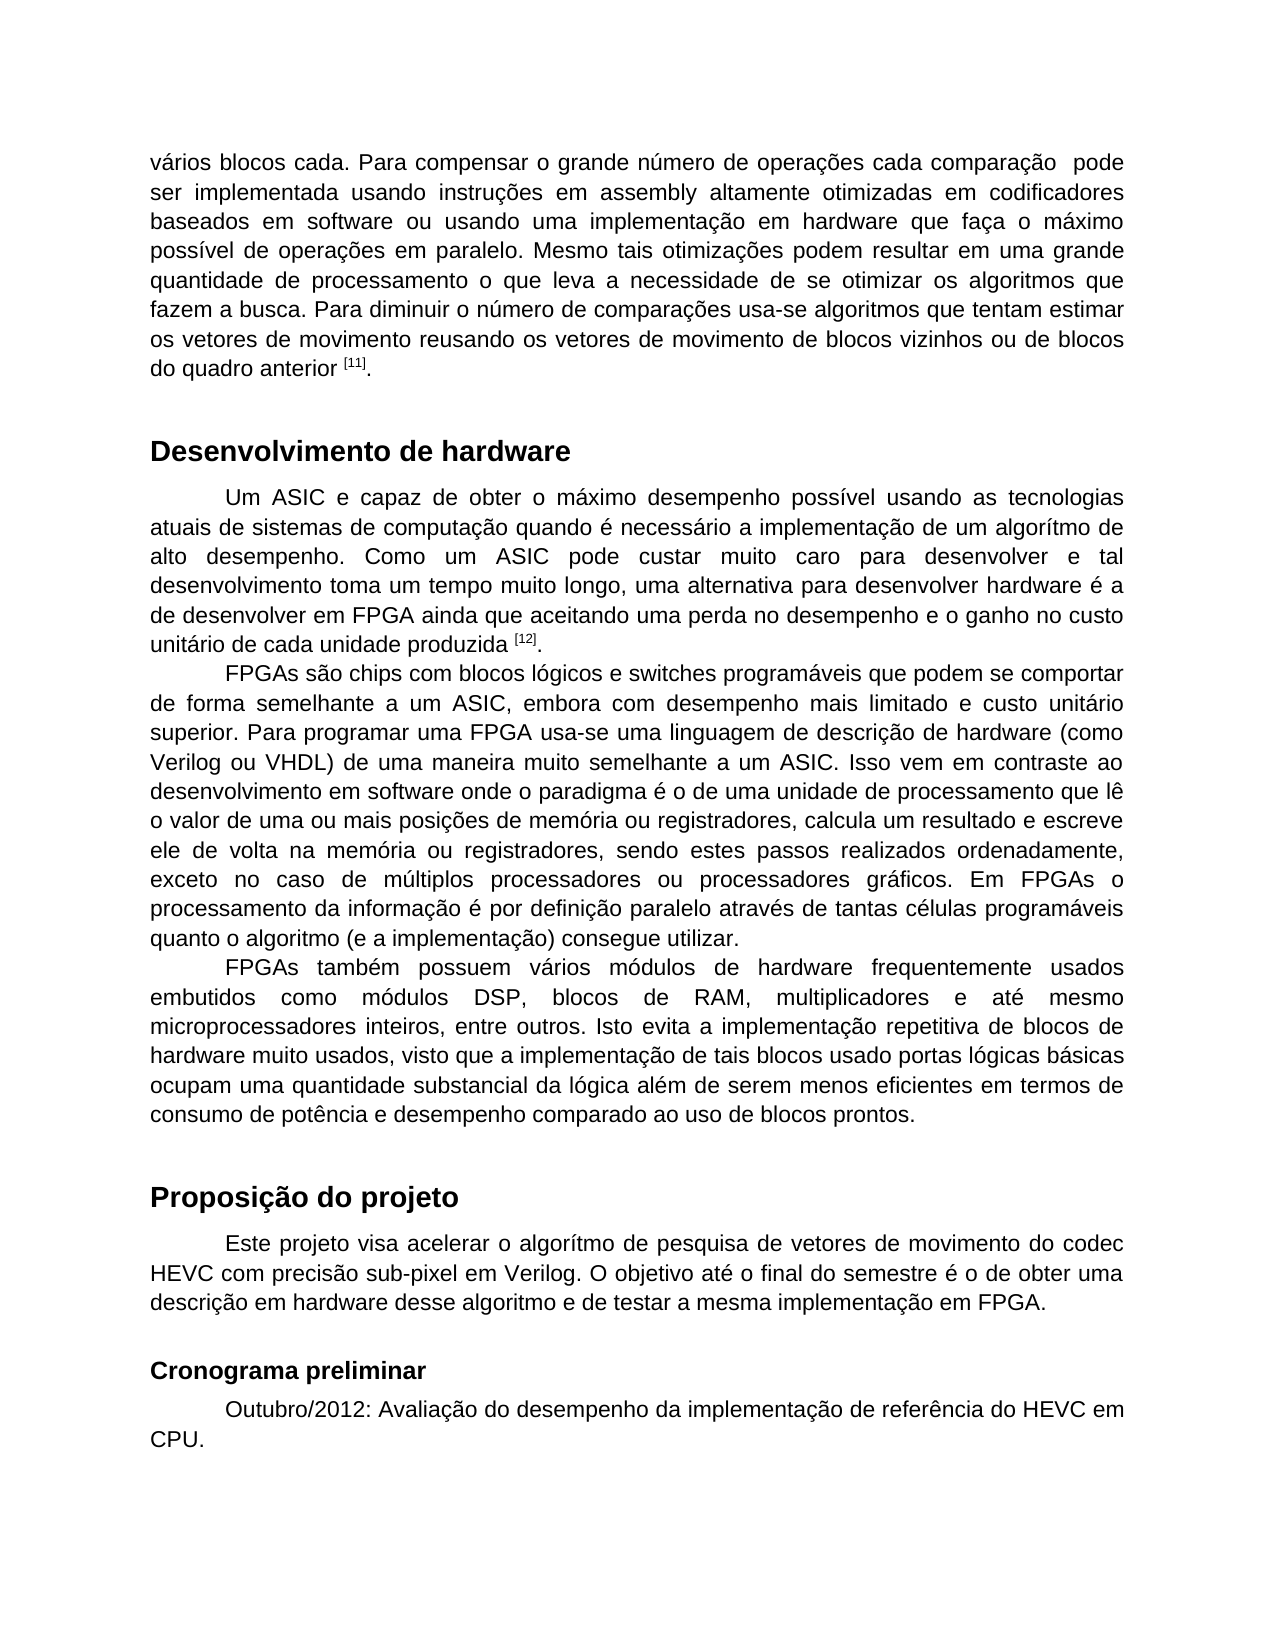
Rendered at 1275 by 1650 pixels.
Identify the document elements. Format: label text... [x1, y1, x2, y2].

subtitle Cronograma preliminar [150, 1357, 1125, 1384]
text FPGAs também possuem vários módulos de hardware frequentemente usados embutidos como módulos DSP, blocos de RAM, multiplicadores e até mesmo microprocessadores inteiros, entre outros. Isto evita a implementação repetitiva de blocos de hardware muito usados, visto que a implementação de tais blocos usado portas lógicas básicas ocupam uma quantidade substancial da lógica além de serem menos eficientes em termos de consumo de potência e desempenho comparado ao uso de blocos prontos. [150, 955, 1125, 1127]
text Um ASIC e capaz de obter o máximo desempenho possível usando as tecnologias atuais de sistemas de computação quando é necessário a implementação de um algorítmo de alto desempenho. Como um ASIC pode custar muito caro para desenvolver e tal desenvolvimento toma um tempo muito longo, uma alternativa para desenvolver hardware é a de desenvolver em FPGA ainda que aceitando uma perda no desempenho e o ganho no custo unitário de cada unidade produzida [12]. [150, 485, 1125, 657]
subtitle Proposição do projeto [150, 1181, 1125, 1214]
text FPGAs são chips com blocos lógicos e switches programáveis que podem se comportar de forma semelhante a um ASIC, embora com desempenho mais limitado e custo unitário superior. Para programar uma FPGA usa-se uma linguagem de descrição de hardware (como Verilog ou VHDL) de uma maneira muito semelhante a um ASIC. Isso vem em contraste ao desenvolvimento em software onde o paradigma é o de uma unidade de processamento que lê o valor de uma ou mais posições de memória ou registradores, calcula um resultado e escreve ele de volta na memória ou registradores, sendo estes passos realizados ordenadamente, exceto no caso de múltiplos processadores ou processadores gráficos. Em FPGAs o processamento da informação é por definição paralelo através de tantas células programáveis quanto o algoritmo (e a implementação) consegue utilizar. [150, 661, 1125, 951]
subtitle Desenvolvimento de hardware [150, 435, 1125, 468]
text Outubro/2012: Avaliação do desempenho da implementação de referência do HEVC em CPU. [150, 1397, 1125, 1452]
text Este projeto visa acelerar o algorítmo de pesquisa de vetores de movimento do codec HEVC com precisão sub-pixel em Verilog. O objetivo até o final do semestre é o de obter uma descrição em hardware desse algoritmo e de testar a mesma implementação em FPGA. [150, 1231, 1125, 1315]
text vários blocos cada. Para compensar o grande número de operações cada comparação pode ser implementada usando instruções em assembly altamente otimizadas em codificadores baseados em software ou usando uma implementação em hardware que faça o máximo possível de operações em paralelo. Mesmo tais otimizações podem resultar em uma grande quantidade de processamento o que leva a necessidade de se otimizar os algoritmos que fazem a busca. Para diminuir o número de comparações usa-se algoritmos que tentam estimar os vetores de movimento reusando os vetores de movimento de blocos vizinhos ou de blocos do quadro anterior [11]. [150, 150, 1125, 381]
